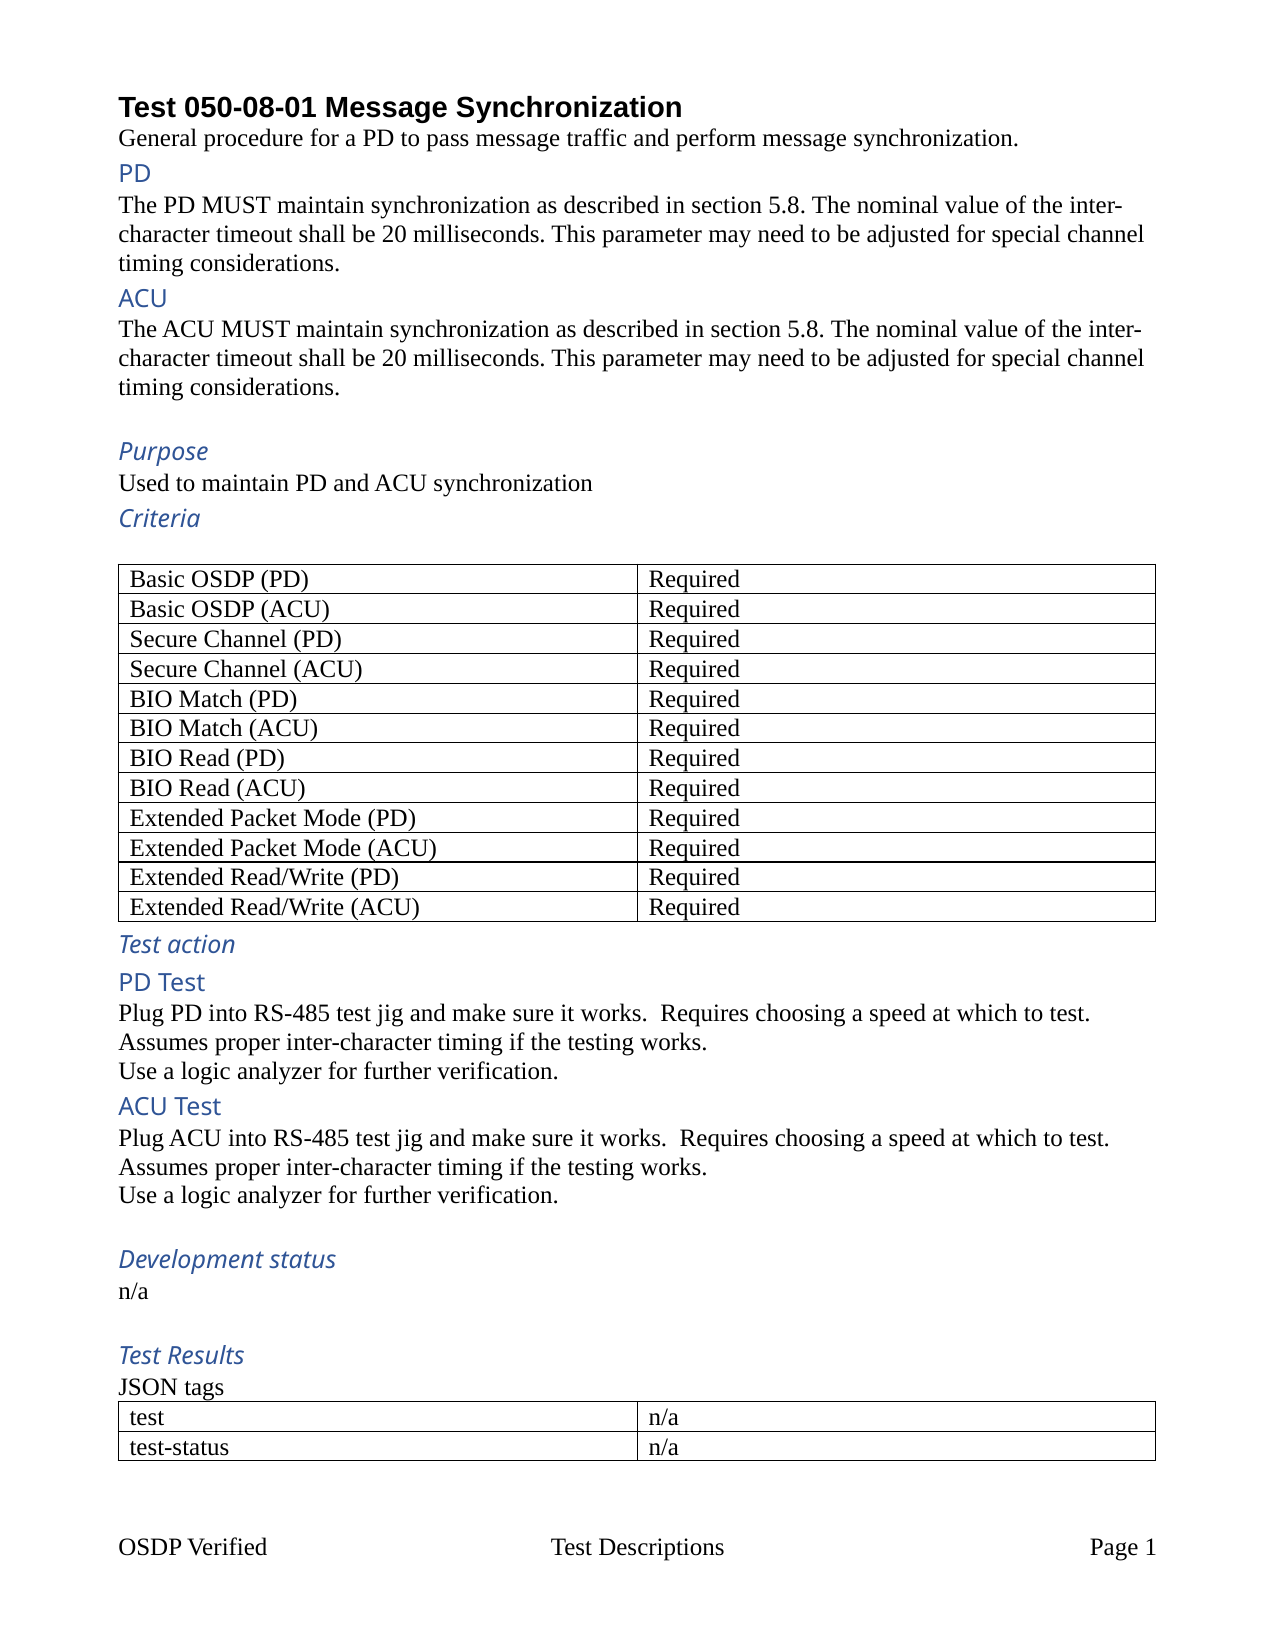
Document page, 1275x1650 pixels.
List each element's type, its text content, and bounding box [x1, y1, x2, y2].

text The ACU MUST maintain synchronization as described in section 5.8. The nominal value of the inter-character timeout shall be 20 milliseconds. This parameter may need to be adjusted for special channel timing considerations. [118, 314, 1157, 401]
text Use a logic analyzer for further verification. [118, 1181, 1157, 1209]
table_cell Extended Read/Write (ACU) [119, 892, 637, 921]
table_cell Required [638, 863, 1155, 891]
table_cell Extended Packet Mode (PD) [119, 803, 637, 832]
table_cell Required [638, 624, 1155, 653]
subtitle Test action [118, 926, 1157, 960]
table_header test [119, 1402, 637, 1431]
text JSON tags [118, 1372, 1157, 1401]
table_header Required [638, 565, 1155, 593]
subtitle ACU Test [118, 1089, 1157, 1123]
table_cell Secure Channel (ACU) [119, 654, 637, 683]
text The PD MUST maintain synchronization as described in section 5.8. The nominal value of the inter-character timeout shall be 20 milliseconds. This parameter may need to be adjusted for special channel timing considerations. [118, 190, 1157, 276]
table_cell Required [638, 594, 1155, 623]
subtitle Criteria [118, 501, 1157, 535]
table_cell Required [638, 714, 1155, 742]
subtitle Development status [118, 1242, 1157, 1276]
table_cell Required [638, 803, 1155, 832]
subtitle Purpose [118, 434, 1157, 468]
table_cell BIO Match (ACU) [119, 714, 637, 742]
table_cell Required [638, 833, 1155, 861]
subtitle ACU [118, 281, 1157, 314]
table_cell BIO Read (ACU) [119, 773, 637, 802]
subtitle PD Test [118, 964, 1157, 998]
text Use a logic analyzer for further verification. [118, 1056, 1157, 1085]
table_cell BIO Read (PD) [119, 743, 637, 772]
table_header n/a [638, 1402, 1155, 1431]
table_cell Extended Packet Mode (ACU) [119, 833, 637, 861]
table_cell Required [638, 773, 1155, 802]
table_cell n/a [638, 1432, 1155, 1460]
table_cell Required [638, 892, 1155, 921]
table_cell BIO Match (PD) [119, 684, 637, 712]
table_cell Required [638, 654, 1155, 683]
text General procedure for a PD to pass message traffic and perform message synchronization. [118, 123, 1157, 152]
text n/a [118, 1276, 1157, 1305]
text Plug PD into RS-485 test jig and make sure it works. Requires choosing a speed at which to test. Assumes proper inter-character timing if the testing works. [118, 998, 1157, 1056]
table_cell Required [638, 684, 1155, 712]
table_cell Extended Read/Write (PD) [119, 863, 637, 891]
table_header Basic OSDP (PD) [119, 565, 637, 593]
text Used to maintain PD and ACU synchronization [118, 468, 1157, 497]
table_cell Required [638, 743, 1155, 772]
table_cell Secure Channel (PD) [119, 624, 637, 653]
text Plug ACU into RS-485 test jig and make sure it works. Requires choosing a speed at which to test. Assumes proper inter-character timing if the testing works. [118, 1123, 1157, 1181]
subtitle Test 050-08-01 Message Synchronization [118, 89, 1157, 123]
table_cell test-status [119, 1432, 637, 1460]
subtitle Test Results [118, 1338, 1157, 1372]
table_cell Basic OSDP (ACU) [119, 594, 637, 623]
subtitle PD [118, 156, 1157, 190]
